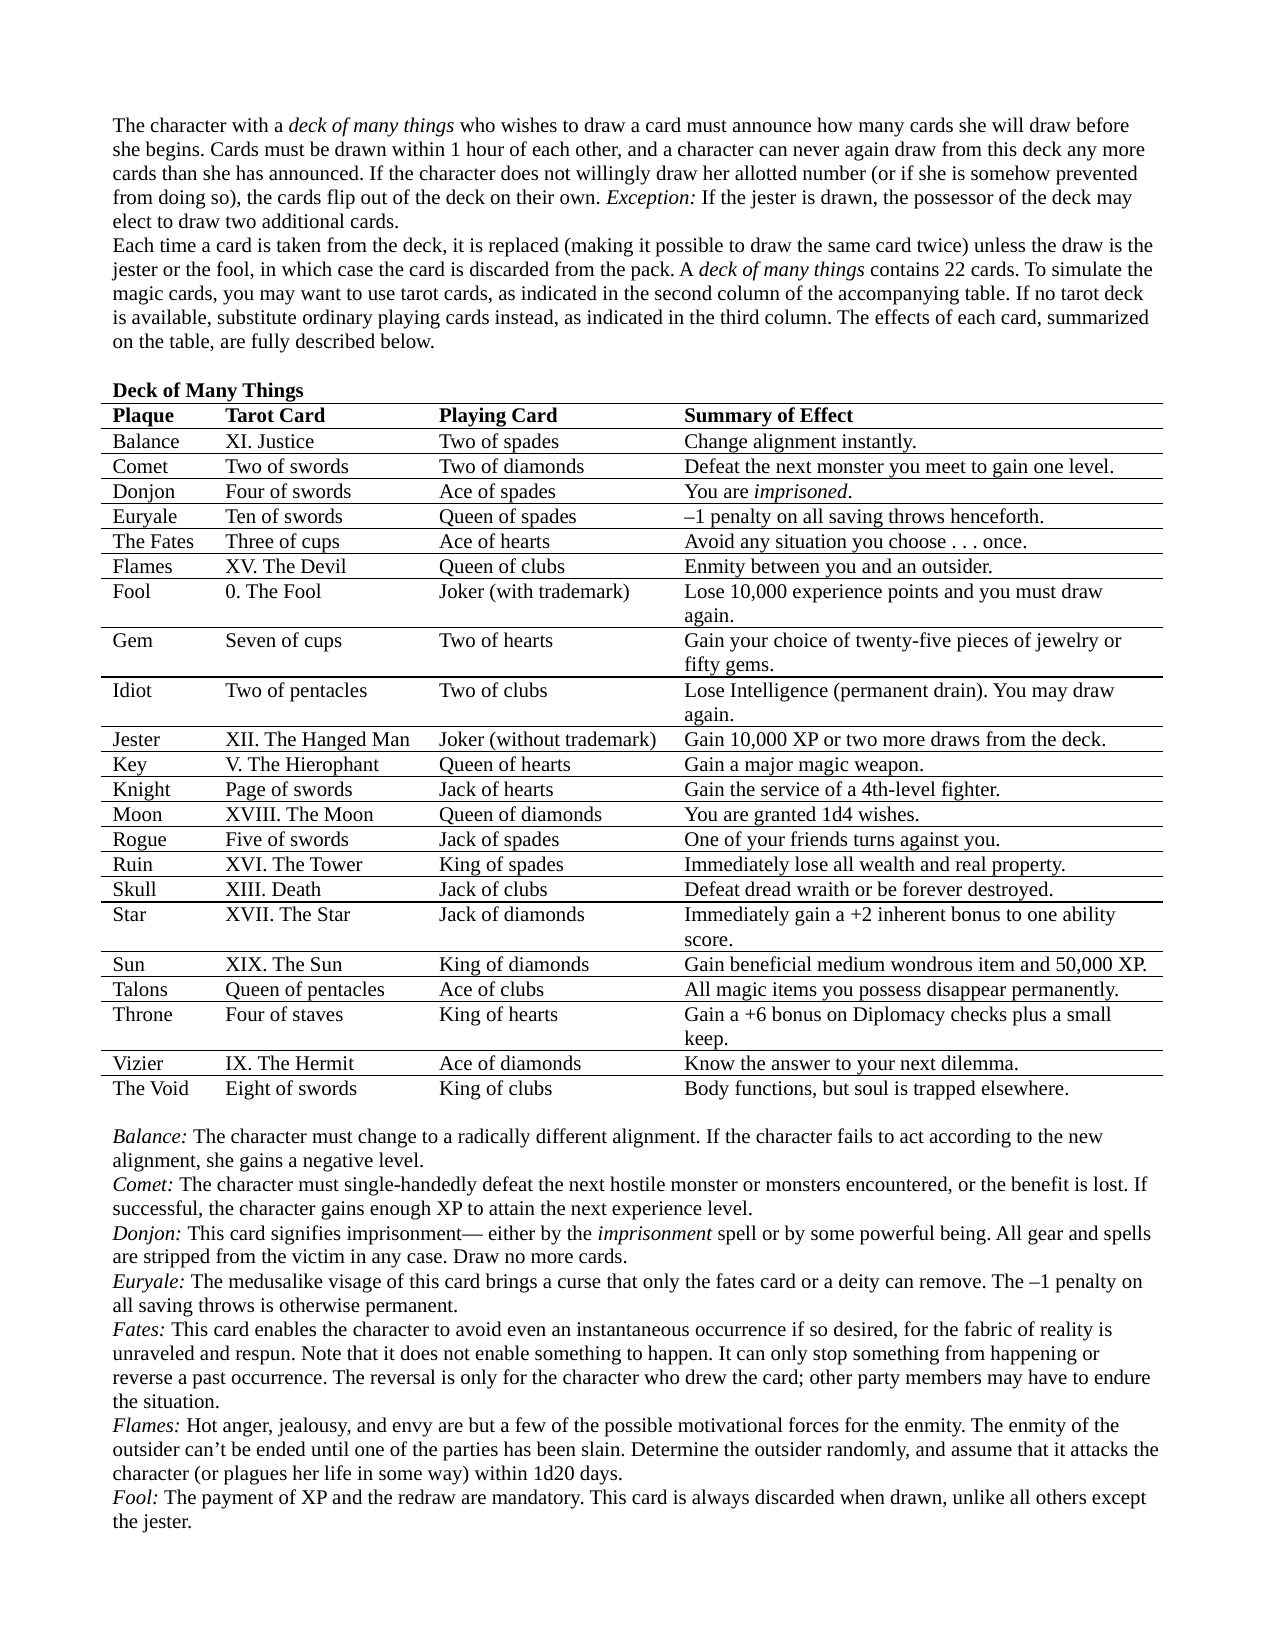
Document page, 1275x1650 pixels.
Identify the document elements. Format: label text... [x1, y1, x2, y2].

table_cell Gain your choice of twenty-five pieces of jewelry or fifty gems. [673, 628, 1162, 676]
text Flames: Hot anger, jealousy, and envy are but a few of the possible motivational forces for the enmity. The enmity of the outsider can’t be ended until one of the parties has been slain. Determine the outsider randomly, and assume that it attacks the character (or plagues her life in some way) within 1d20 days. [112, 1413, 1162, 1485]
table_cell Jack of hearts [428, 777, 673, 801]
table_cell Gain the service of a 4th-level fighter. [673, 777, 1162, 801]
table_cell Four of swords [214, 479, 428, 503]
text Each time a card is taken from the deck, it is replaced (making it possible to draw the same card twice) unless the draw is the jester or the fool, in which case the card is discarded from the pack. A deck of many things contains 22 cards. To simulate the magic cards, you may want to use tarot cards, as indicated in the second column of the accompanying table. If no tarot deck is available, substitute ordinary playing cards instead, as indicated in the third column. The effects of each card, summarized on the table, are fully described below. [112, 233, 1162, 353]
table_cell XIX. The Sun [214, 952, 428, 976]
table_cell Ace of spades [428, 479, 673, 503]
table_cell Sun [101, 952, 214, 976]
table_cell XII. The Hanged Man [214, 727, 428, 751]
table_cell Gain beneficial medium wondrous item and 50,000 XP. [673, 952, 1162, 976]
table_cell Body functions, but soul is trapped elsewhere. [673, 1076, 1162, 1100]
table_cell Two of hearts [428, 628, 673, 676]
table_cell Gem [101, 628, 214, 676]
table_cell Four of staves [214, 1002, 428, 1050]
table_cell Flames [101, 554, 214, 578]
table_cell Jack of spades [428, 827, 673, 851]
table_cell Skull [101, 877, 214, 901]
table_cell XVIII. The Moon [214, 802, 428, 826]
text Balance: The character must change to a radically different alignment. If the character fails to act according to the new alignment, she gains a negative level. [112, 1124, 1162, 1172]
table_cell Jack of diamonds [428, 903, 673, 951]
table_cell Two of diamonds [428, 454, 673, 478]
table_cell Queen of clubs [428, 554, 673, 578]
text Donjon: This card signifies imprisonment— either by the imprisonment spell or by some powerful being. All gear and spells are stripped from the victim in any case. Draw no more cards. [112, 1220, 1162, 1268]
table_cell Jester [101, 727, 214, 751]
table_cell Gain a +6 bonus on Diplomacy checks plus a small keep. [673, 1002, 1162, 1050]
table_cell Star [101, 903, 214, 951]
table_cell You are imprisoned. [673, 479, 1162, 503]
table_cell Seven of cups [214, 628, 428, 676]
table_cell Queen of diamonds [428, 802, 673, 826]
table_cell Throne [101, 1002, 214, 1050]
table_cell V. The Hierophant [214, 752, 428, 776]
table_cell Gain 10,000 XP or two more draws from the deck. [673, 727, 1162, 751]
table_cell Two of swords [214, 454, 428, 478]
table_cell Playing Card [428, 404, 673, 427]
table_cell King of hearts [428, 1002, 673, 1050]
table_cell Talons [101, 977, 214, 1001]
text Fool: The payment of XP and the redraw are mandatory. This card is always discarded when drawn, unlike all others except the jester. [112, 1485, 1162, 1533]
table_cell Euryale [101, 504, 214, 528]
table_cell –1 penalty on all saving throws henceforth. [673, 504, 1162, 528]
table_cell Know the answer to your next dilemma. [673, 1051, 1162, 1075]
table_cell Moon [101, 802, 214, 826]
table_cell Idiot [101, 678, 214, 726]
table_cell Ruin [101, 852, 214, 876]
table_cell Enmity between you and an outsider. [673, 554, 1162, 578]
table_cell Vizier [101, 1051, 214, 1075]
table_cell Joker (with trademark) [428, 579, 673, 627]
table_cell Plaque [101, 404, 214, 427]
table_cell Two of spades [428, 429, 673, 453]
table_cell The Void [101, 1076, 214, 1100]
table_cell Knight [101, 777, 214, 801]
text Fates: This card enables the character to avoid even an instantaneous occurrence if so desired, for the fabric of reality is unraveled and respun. Note that it does not enable something to happen. It can only stop something from happening or reverse a past occurrence. The reversal is only for the character who drew the card; other party members may have to endure the situation. [112, 1317, 1162, 1413]
table_cell The Fates [101, 529, 214, 553]
table_cell Queen of spades [428, 504, 673, 528]
table_cell Ace of hearts [428, 529, 673, 553]
table_cell Page of swords [214, 777, 428, 801]
table_cell King of spades [428, 852, 673, 876]
table_cell IX. The Hermit [214, 1051, 428, 1075]
table_cell Five of swords [214, 827, 428, 851]
table_cell King of diamonds [428, 952, 673, 976]
table_cell Three of cups [214, 529, 428, 553]
table_cell Rogue [101, 827, 214, 851]
table_cell Immediately gain a +2 inherent bonus to one ability score. [673, 903, 1162, 951]
table_cell Tarot Card [214, 404, 428, 427]
table_cell Lose Intelligence (permanent drain). You may draw again. [673, 678, 1162, 726]
table_cell Jack of clubs [428, 877, 673, 901]
table_cell All magic items you possess disappear permanently. [673, 977, 1162, 1001]
text The character with a deck of many things who wishes to draw a card must announce how many cards she will draw before she begins. Cards must be drawn within 1 hour of each other, and a character can never again draw from this deck any more cards than she has announced. If the character does not willingly draw her allotted number (or if she is somehow prevented from doing so), the cards flip out of the deck on their own. Exception: If the jester is drawn, the possessor of the deck may elect to draw two additional cards. [112, 112, 1162, 233]
table_cell Change alignment instantly. [673, 429, 1162, 453]
table_cell Eight of swords [214, 1076, 428, 1100]
table_cell Defeat dread wraith or be forever destroyed. [673, 877, 1162, 901]
table_cell XVI. The Tower [214, 852, 428, 876]
table_cell One of your friends turns against you. [673, 827, 1162, 851]
table_cell XI. Justice [214, 429, 428, 453]
table_cell 0. The Fool [214, 579, 428, 627]
table_cell Two of clubs [428, 678, 673, 726]
table_cell Two of pentacles [214, 678, 428, 726]
text Euryale: The medusalike visage of this card brings a curse that only the fates card or a deity can remove. The –1 penalty on all saving throws is otherwise permanent. [112, 1268, 1162, 1317]
table_cell XV. The Devil [214, 554, 428, 578]
table_cell Comet [101, 454, 214, 478]
table_cell Ace of diamonds [428, 1051, 673, 1075]
table_cell Fool [101, 579, 214, 627]
table_cell Queen of pentacles [214, 977, 428, 1001]
table_cell Gain a major magic weapon. [673, 752, 1162, 776]
table_cell XVII. The Star [214, 903, 428, 951]
table_cell Defeat the next monster you meet to gain one level. [673, 454, 1162, 478]
table_cell Key [101, 752, 214, 776]
table_header Deck of Many Things [101, 378, 1162, 402]
table_cell Donjon [101, 479, 214, 503]
table_cell Balance [101, 429, 214, 453]
table_cell Lose 10,000 experience points and you must draw again. [673, 579, 1162, 627]
table_cell Ace of clubs [428, 977, 673, 1001]
table_cell Joker (without trademark) [428, 727, 673, 751]
table_cell Summary of Effect [673, 404, 1162, 427]
table_cell Ten of swords [214, 504, 428, 528]
table_cell Avoid any situation you choose . . . once. [673, 529, 1162, 553]
table_cell XIII. Death [214, 877, 428, 901]
table_cell Immediately lose all wealth and real property. [673, 852, 1162, 876]
table_cell King of clubs [428, 1076, 673, 1100]
table_cell You are granted 1d4 wishes. [673, 802, 1162, 826]
text Comet: The character must single-handedly defeat the next hostile monster or monsters encountered, or the benefit is lost. If successful, the character gains enough XP to attain the next experience level. [112, 1172, 1162, 1220]
table_cell Queen of hearts [428, 752, 673, 776]
